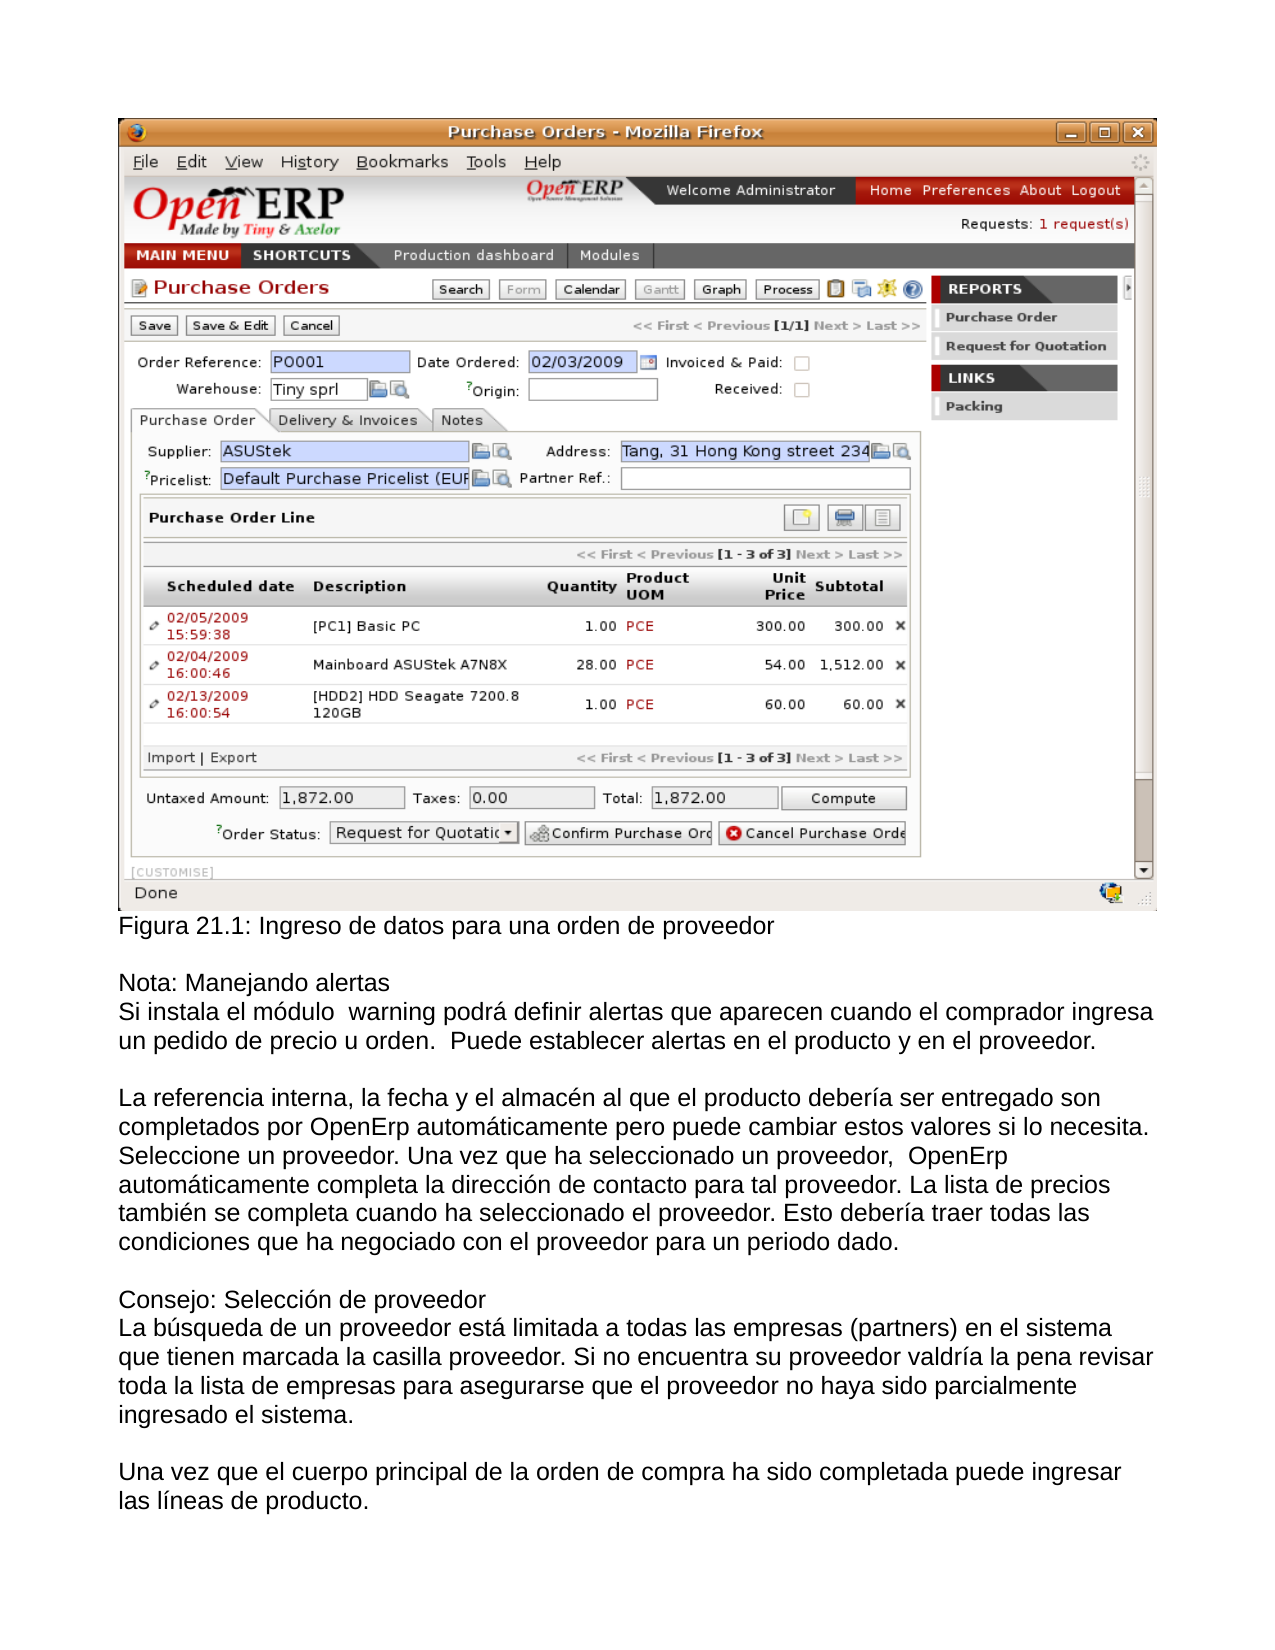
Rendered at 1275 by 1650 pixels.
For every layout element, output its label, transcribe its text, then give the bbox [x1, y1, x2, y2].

text Una vez que el cuerpo principal de la orden de compra ha sido completada puede ingresar las líneas de producto. [118, 1457, 1157, 1514]
text Nota: Manejando alertas [118, 968, 1157, 997]
text La búsqueda de un proveedor está limitada a todas las empresas (partners) en el sistema que tienen marcada la casilla proveedor. Si no encuentra su proveedor valdría la pena revisar toda la lista de empresas para asegurarse que el proveedor no haya sido parcialmente ingresado el sistema. [118, 1313, 1157, 1428]
text Consejo: Selección de proveedor [118, 1284, 1157, 1313]
text Figura 21.1: Ingreso de datos para una orden de proveedor [118, 911, 1157, 939]
text La referencia interna, la fecha y el almacén al que el producto debería ser entregado son completados por OpenErp automáticamente pero puede cambiar estos valores si lo necesita. Seleccione un proveedor. Una vez que ha seleccionado un proveedor, OpenErp automáticamente completa la dirección de contacto para tal proveedor. La lista de precios también se completa cuando ha seleccionado el proveedor. Esto debería traer todas las condiciones que ha negociado con el proveedor para un periodo dado. [118, 1083, 1157, 1256]
text Si instala el módulo warning podrá definir alertas que aparecen cuando el comprador ingresa un pedido de precio u orden. Puede establecer alertas en el producto y en el proveedor. [118, 997, 1157, 1054]
